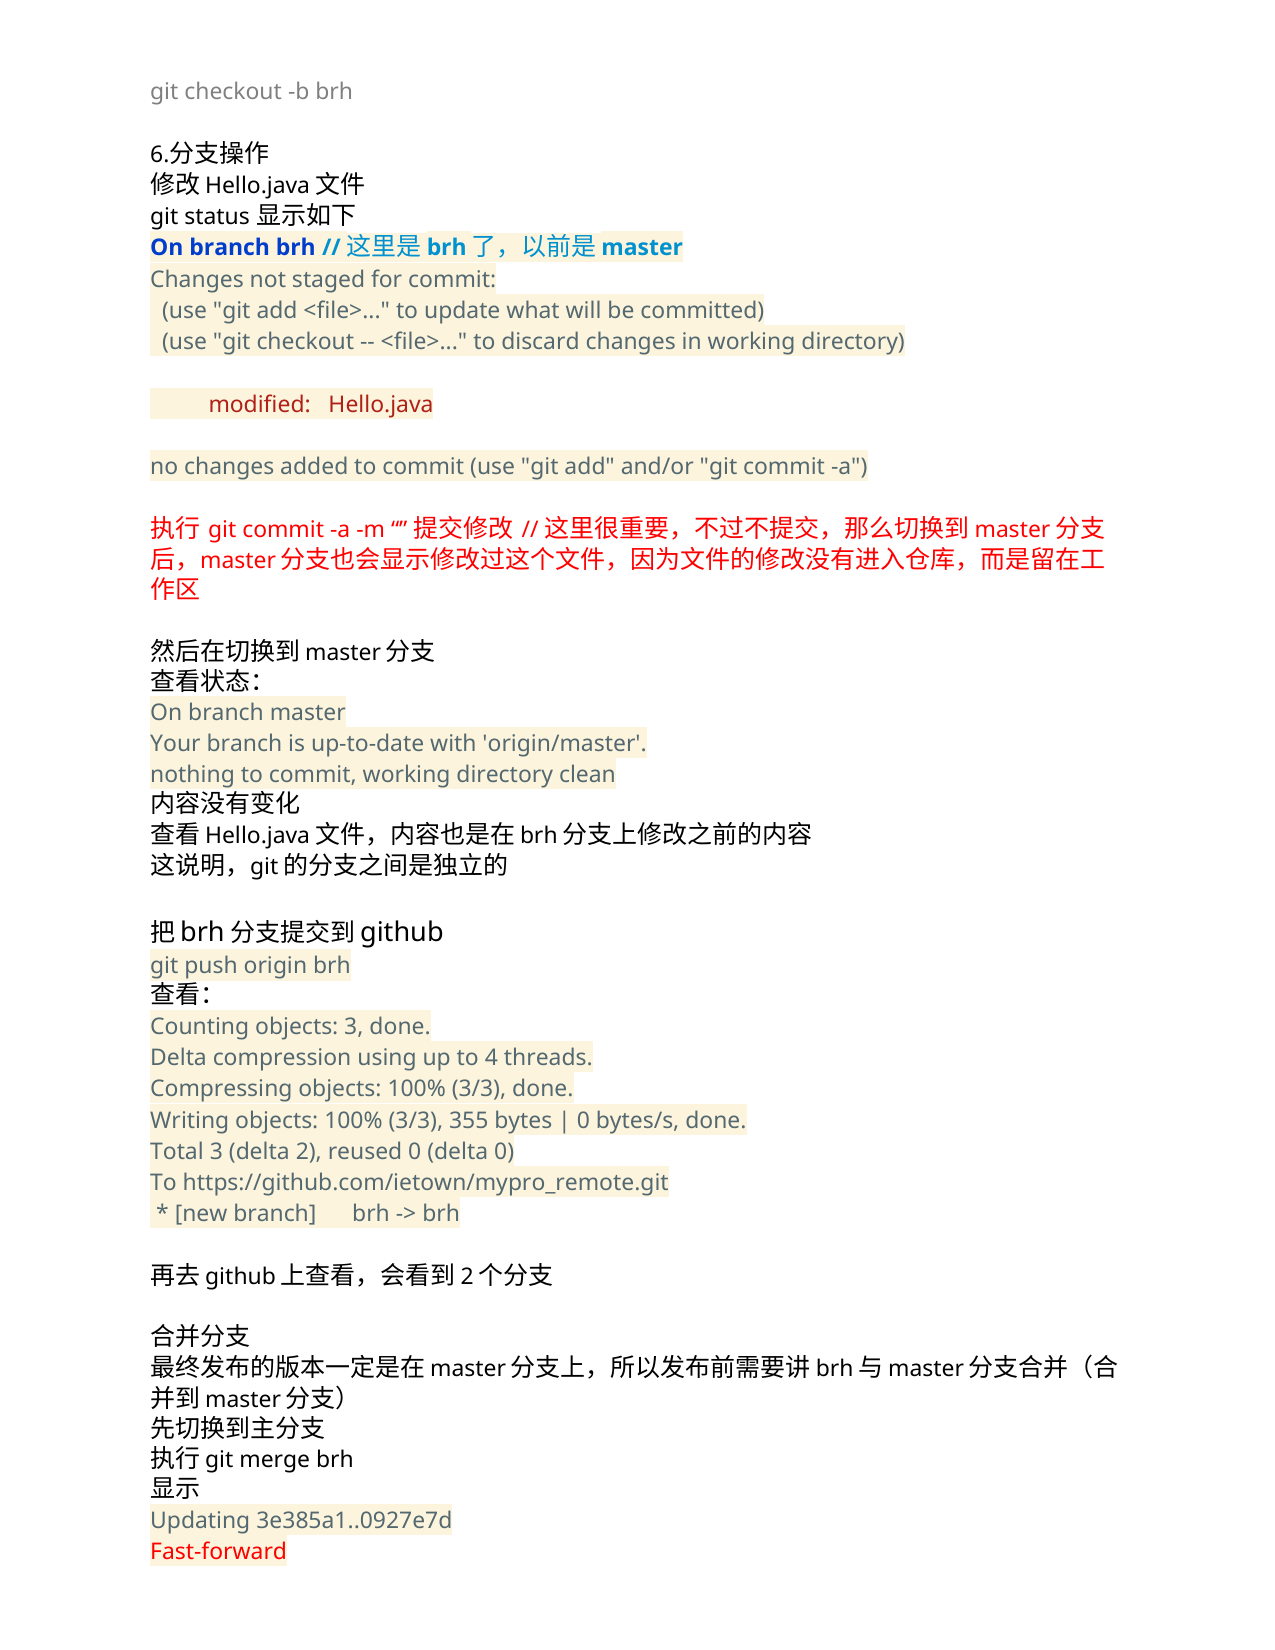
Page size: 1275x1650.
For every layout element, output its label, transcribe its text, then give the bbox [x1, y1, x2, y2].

text git status 显示如下 [150, 200, 1125, 231]
text Writing objects: 100% (3/3), 355 bytes | 0 bytes/s, done. [150, 1103, 1125, 1135]
text 查看状态： [150, 667, 1125, 696]
text (use "git checkout -- <file>..." to discard changes in working directory) [150, 325, 1125, 356]
text Updating 3e385a1..0927e7d [150, 1503, 1125, 1535]
text git checkout -b brh [150, 75, 1125, 106]
text (use "git add <file>..." to update what will be committed) [150, 294, 1125, 325]
text Total 3 (delta 2), reused 0 (delta 0) [150, 1135, 1125, 1166]
text 6.分支操作 [150, 137, 1125, 169]
text 执行git merge brh [150, 1443, 1125, 1474]
text 最终发布的版本一定是在master分支上，所以发布前需要讲brh与master分支合并（合并到master分支） [150, 1351, 1125, 1414]
text To https://github.com/ietown/mypro_remote.git [150, 1166, 1125, 1197]
text modified: Hello.java [150, 387, 1125, 419]
text 修改Hello.java文件 [150, 169, 1125, 200]
text On branch master [150, 696, 1125, 727]
text Counting objects: 3, done. [150, 1010, 1125, 1041]
text 显示 [150, 1474, 1125, 1503]
text no changes added to commit (use "git add" and/or "git commit -a") [150, 450, 1125, 481]
text 查看Hello.java文件，内容也是在brh分支上修改之前的内容 [150, 819, 1125, 850]
text Fast-forward [150, 1535, 1125, 1566]
text Your branch is up-to-date with 'origin/master'. [150, 727, 1125, 758]
text Compressing objects: 100% (3/3), done. [150, 1072, 1125, 1103]
text Delta compression using up to 4 threads. [150, 1041, 1125, 1072]
text nothing to commit, working directory clean [150, 758, 1125, 789]
text 合并分支 [150, 1322, 1125, 1351]
text git push origin brh [150, 949, 1125, 981]
text 再去github上查看，会看到2个分支 [150, 1260, 1125, 1291]
text 把brh分支提交到github [150, 912, 1125, 949]
text 然后在切换到master分支 [150, 635, 1125, 667]
text On branch brh // 这里是brh了，以前是master [150, 231, 1125, 262]
text 内容没有变化 [150, 789, 1125, 819]
text Changes not staged for commit: [150, 262, 1125, 294]
text 查看： [150, 981, 1125, 1010]
text 执行 git commit -a -m “” 提交修改 // 这里很重要，不过不提交，那么切换到master分支后，master分支也会显示修改过这个文件，因为文件的修改没有进入仓库，而是留在工作区 [150, 512, 1125, 604]
text * [new branch] brh -> brh [150, 1197, 1125, 1228]
text 这说明，git的分支之间是独立的 [150, 850, 1125, 881]
text 先切换到主分支 [150, 1414, 1125, 1443]
